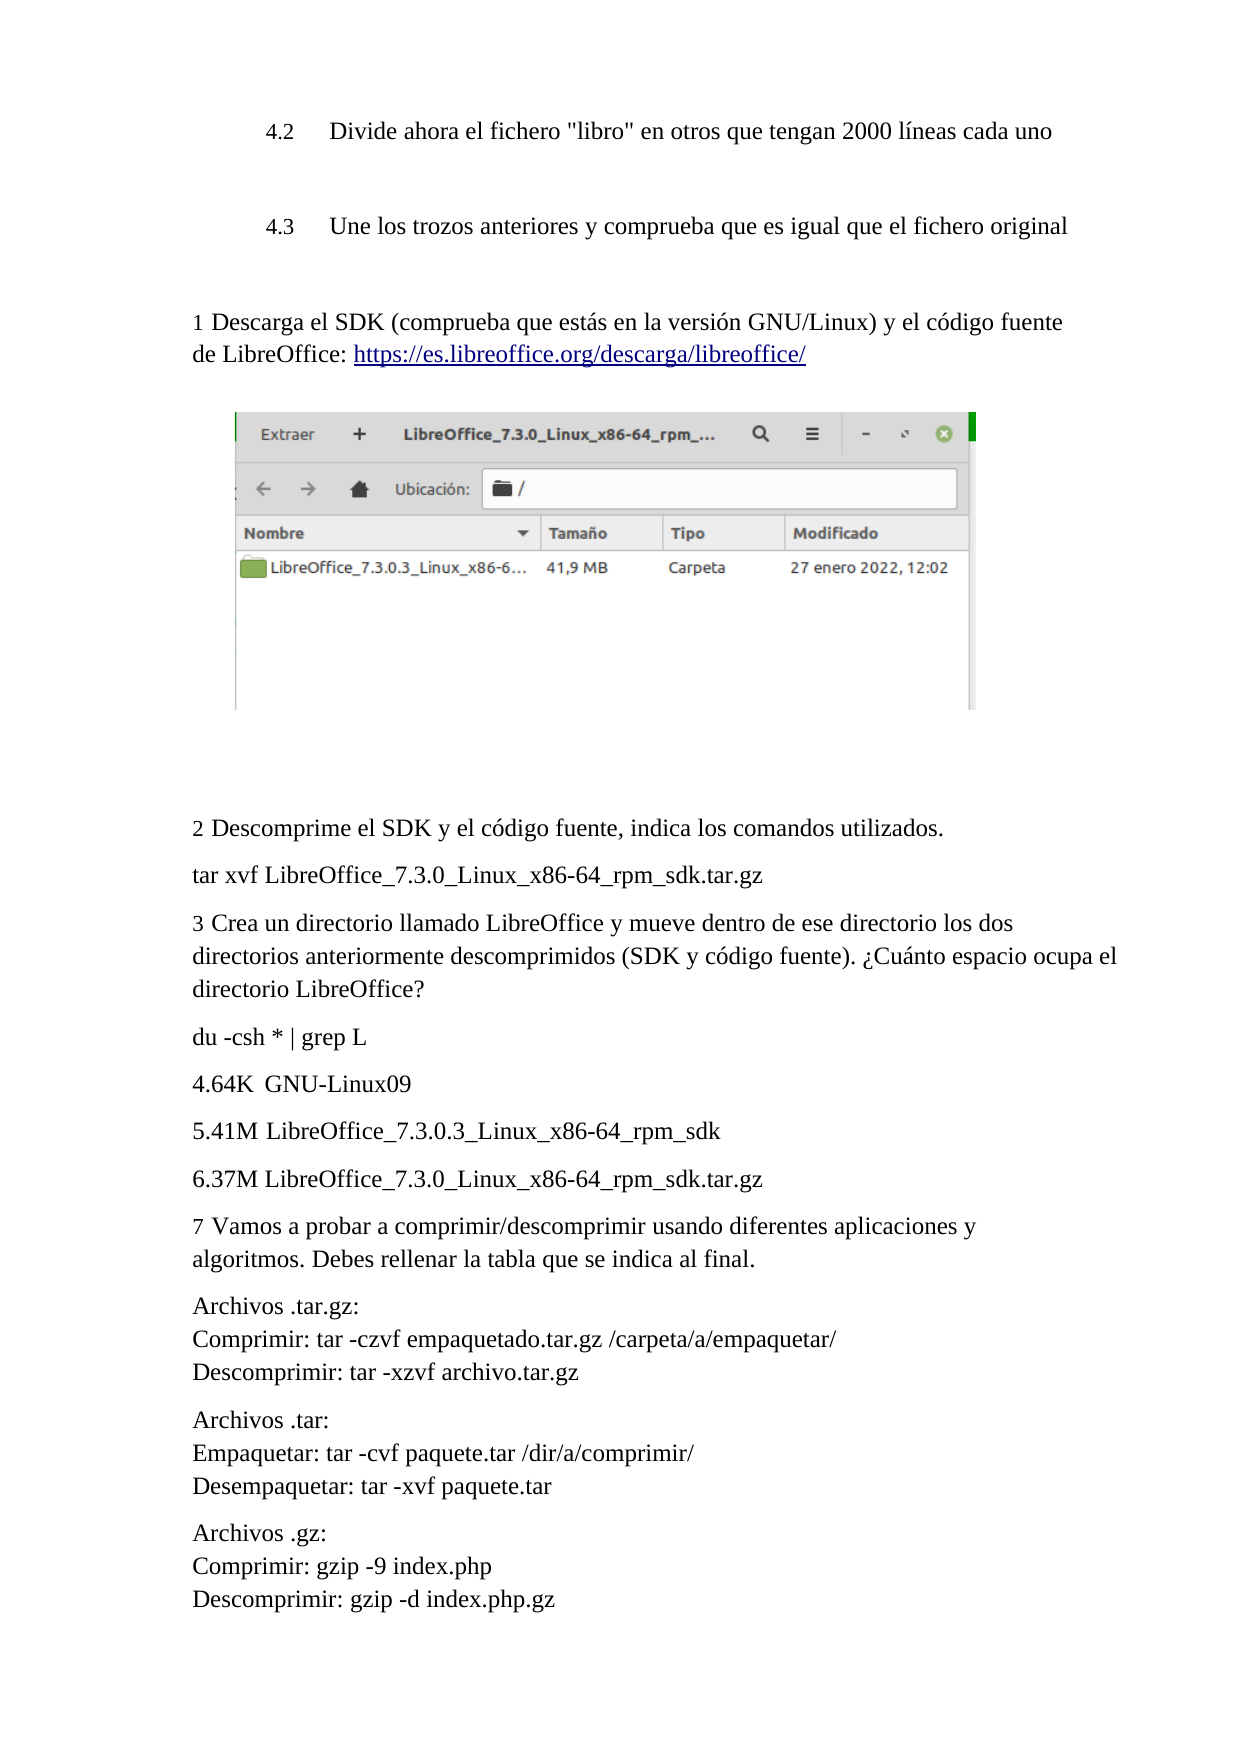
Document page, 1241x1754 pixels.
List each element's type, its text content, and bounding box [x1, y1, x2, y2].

text Archivos .tar: [192, 1405, 1134, 1434]
list Divide ahora el fichero "libro" en otros que tengan 2000 líneas cada uno [266, 116, 1134, 145]
picture [234, 412, 976, 710]
text Archivos .tar.gz: [192, 1291, 1134, 1320]
list Descomprime el SDK y el código fuente, indica los comandos utilizados. tar xvf LibreOffice_7.3.0_Linux_x86-64_rpm_sdk.tar.gz [192, 813, 944, 889]
list Vamos a probar a comprimir/descomprimir usando diferentes aplicaciones y algoritmos. Debes rellenar la tabla que se indica al final. [192, 1211, 1093, 1273]
text du -csh * | grep L 4.64K GNU-Linux09 [192, 1022, 427, 1098]
list Descarga el SDK (comprueba que estás en la versión GNU/Linux) y el código fuente de LibreOffice: https://es.libreoffice.org/descarga/libreoffice/ [192, 307, 1092, 368]
list Crea un directorio llamado LibreOffice y mueve dentro de ese directorio los dos directorios anteriormente descomprimidos (SDK y código fuente). ¿Cuánto espacio ocupa el directorio LibreOffice? [192, 908, 1118, 1003]
text Empaquetar: tar -cvf paquete.tar /dir/a/comprimir/ Desempaquetar: tar -xvf paquete.tar [192, 1438, 696, 1499]
list Une los trozos anteriores y comprueba que es igual que el fichero original [266, 211, 1134, 240]
text Archivos .gz: [192, 1518, 1134, 1547]
text Comprimir: tar -czvf empaquetado.tar.gz /carpeta/a/empaquetar/ Descomprimir: tar -xzvf archivo.tar.gz [192, 1324, 982, 1386]
text 5.41M LibreOffice_7.3.0.3_Linux_x86-64_rpm_sdk 6.37M LibreOffice_7.3.0_Linux_x86-64_rpm_sdk.tar.gz [192, 1116, 764, 1192]
text Comprimir: gzip -9 index.php Descomprimir: gzip -d index.php.gz [192, 1551, 641, 1613]
